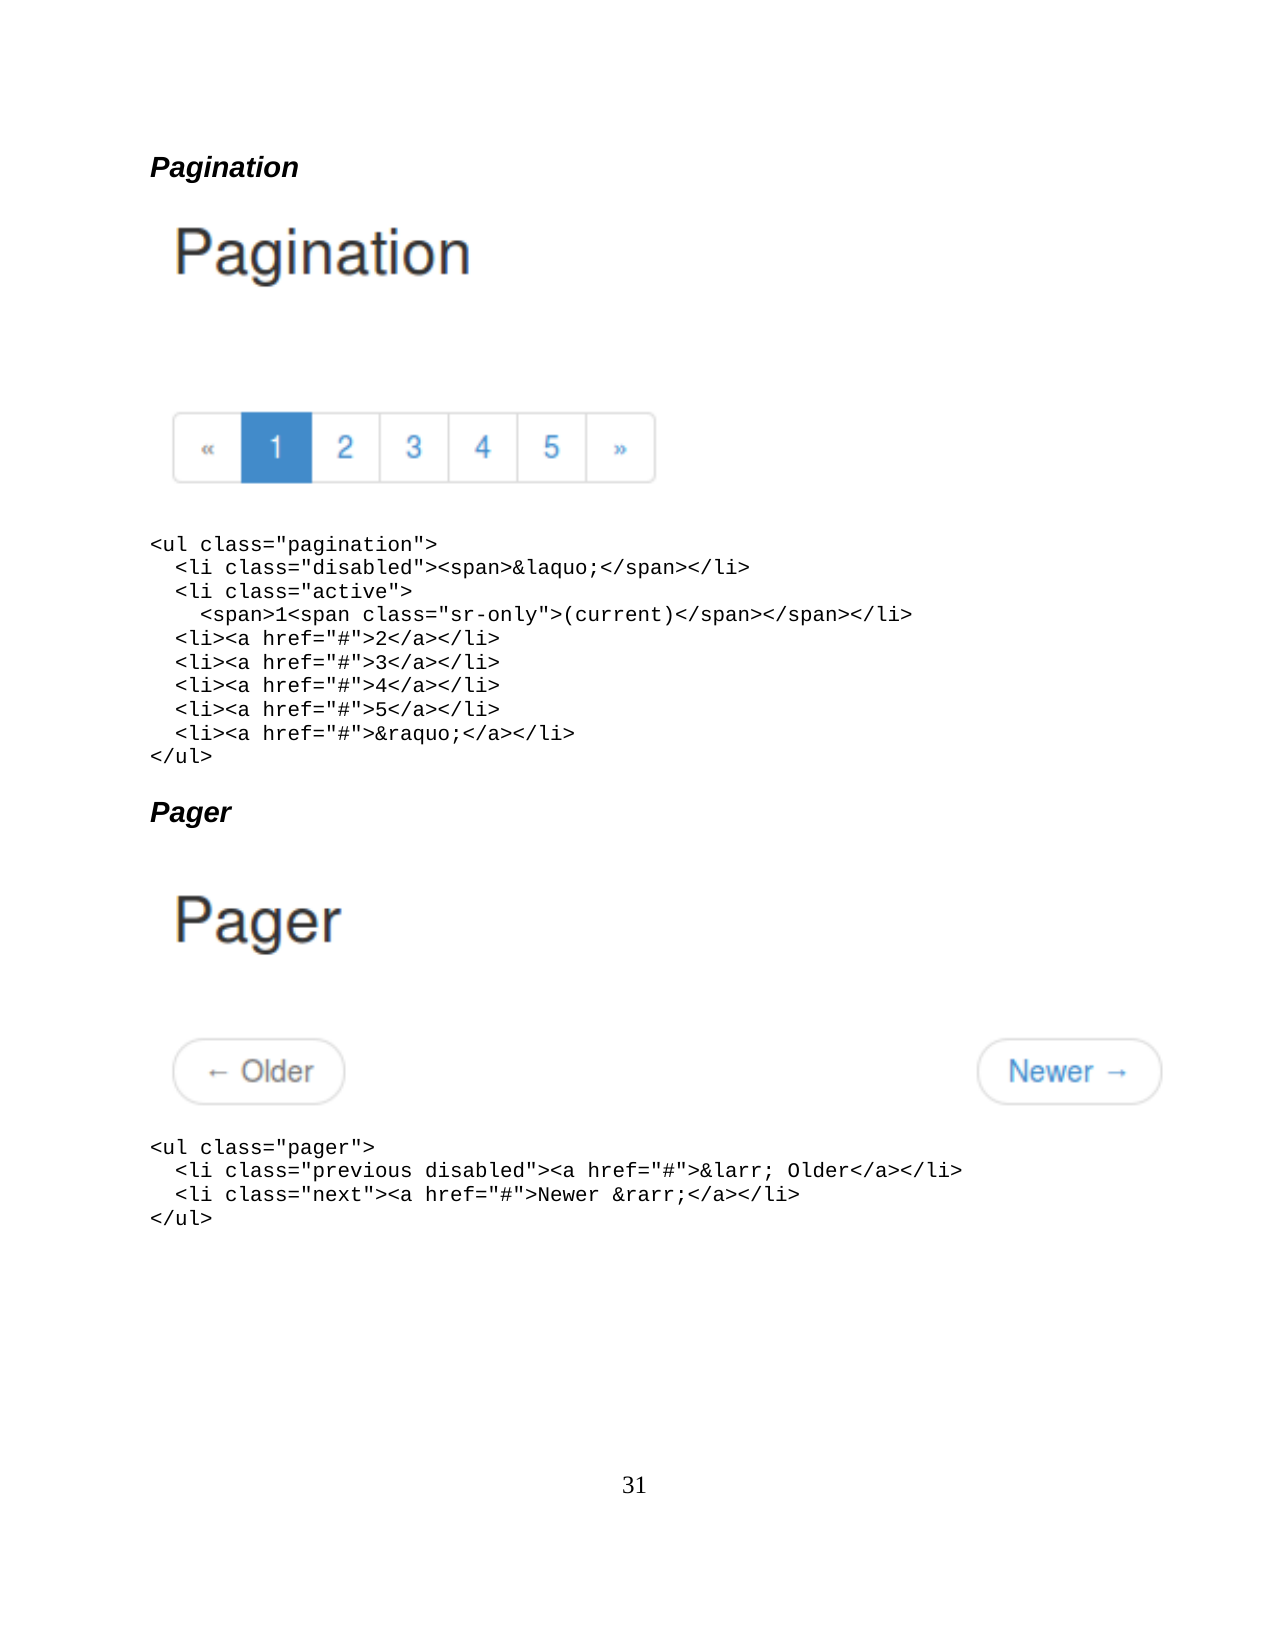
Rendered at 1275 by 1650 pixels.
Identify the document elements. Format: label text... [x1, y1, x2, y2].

text <li class="active"> [150, 581, 1125, 604]
text <ul class="pagination"> [150, 534, 1125, 557]
text <li class="previous disabled"><a href="#">&larr; Older</a></li> [150, 1161, 1125, 1184]
text <li><a href="#">3</a></li> [150, 652, 1125, 675]
text <span>1<span class="sr-only">(current)</span></span></li> [150, 604, 1125, 628]
picture [150, 196, 1188, 534]
text <ul class="pager"> [150, 1137, 1125, 1161]
text <li><a href="#">4</a></li> [150, 675, 1125, 699]
text <li class="next"><a href="#">Newer &rarr;</a></li> [150, 1184, 1125, 1208]
text <li><a href="#">&raquo;</a></li> [150, 723, 1125, 746]
subtitle Pagination [150, 150, 1125, 183]
text </ul> [150, 746, 1125, 770]
text <li class="disabled"><span>&laquo;</span></li> [150, 557, 1125, 581]
text <li><a href="#">5</a></li> [150, 699, 1125, 723]
picture [150, 841, 1188, 1137]
text </ul> [150, 1208, 1125, 1231]
subtitle Pager [150, 795, 1125, 828]
text <li><a href="#">2</a></li> [150, 628, 1125, 652]
